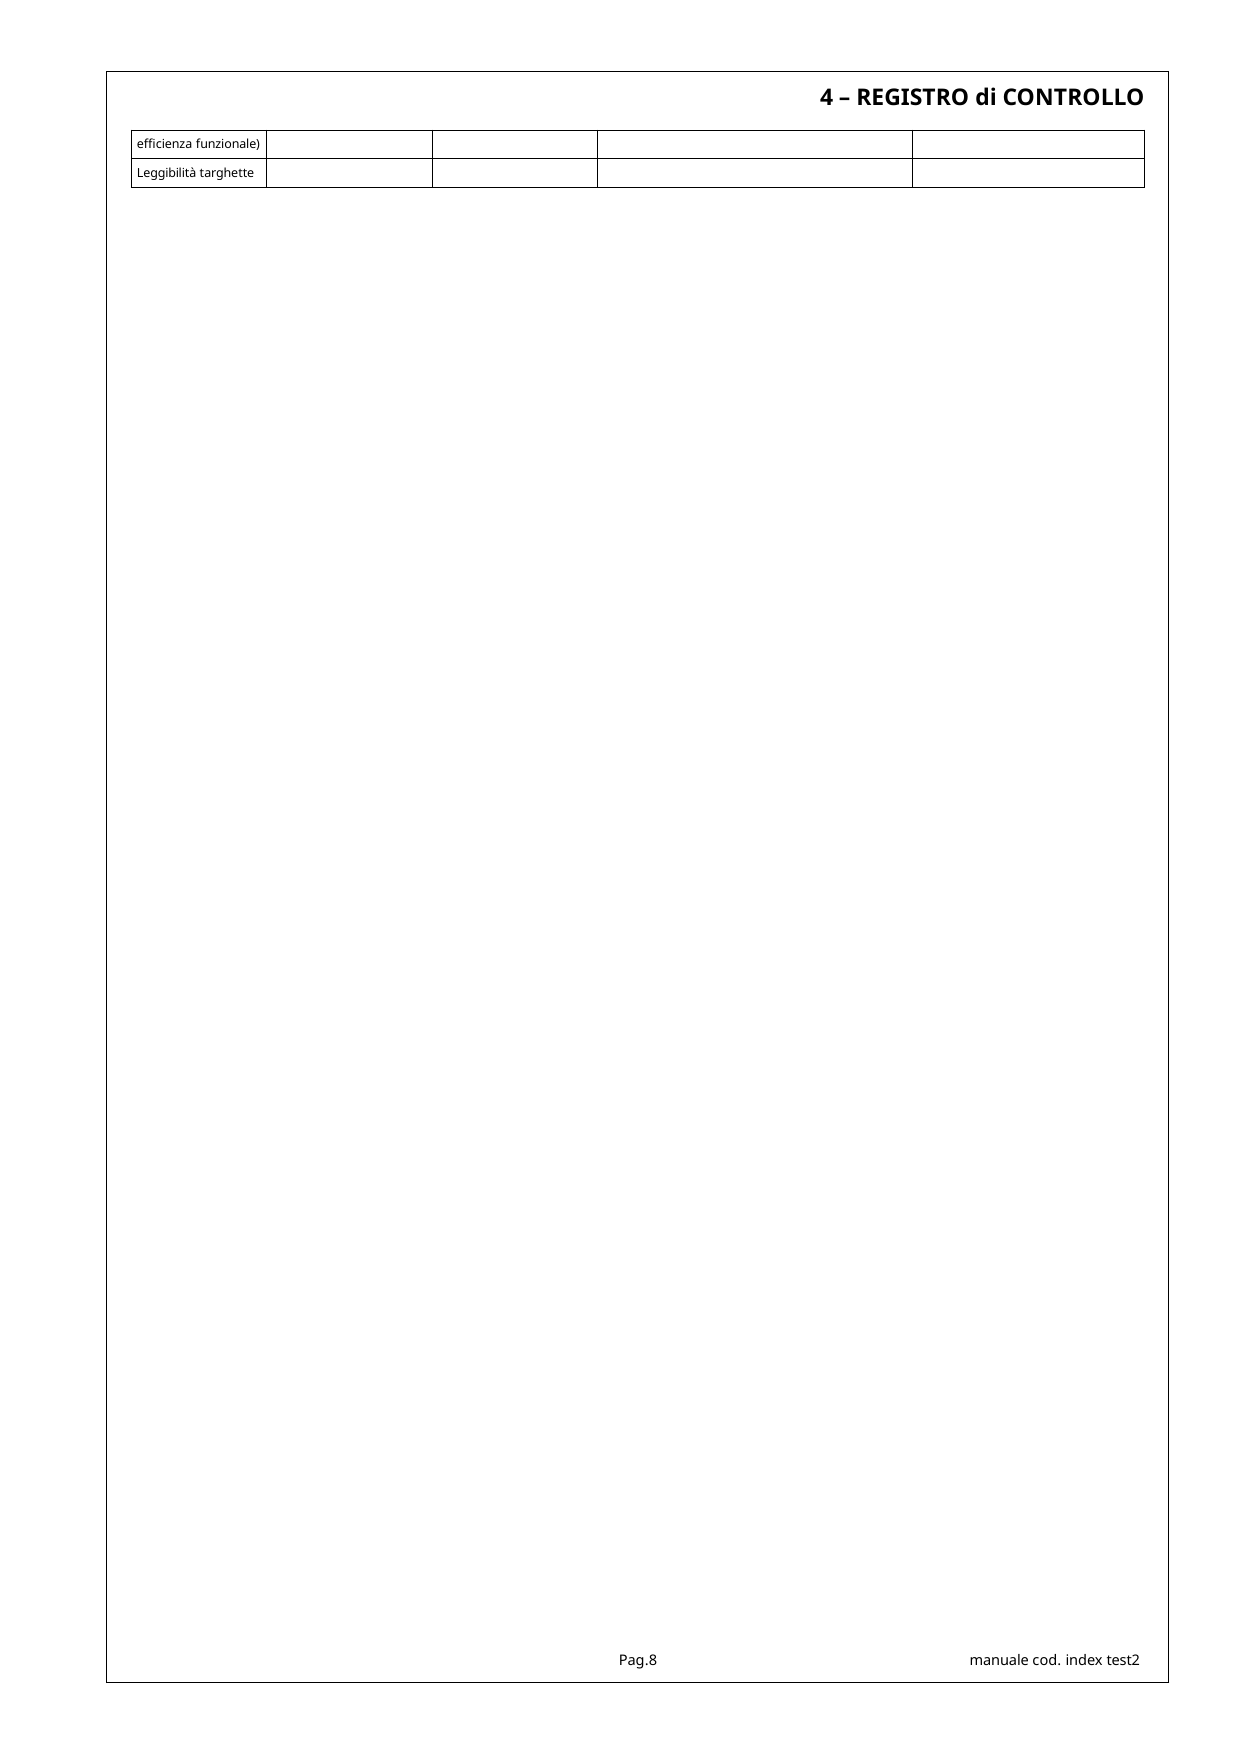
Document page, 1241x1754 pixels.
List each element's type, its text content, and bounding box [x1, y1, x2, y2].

table_cell [267, 131, 432, 158]
table_cell - efficienza funzionale) [132, 131, 266, 158]
table_cell [598, 131, 912, 158]
table_cell Leggibilità targhette [132, 159, 266, 187]
table_cell [598, 159, 912, 187]
table_cell [913, 131, 1144, 158]
table_cell [433, 159, 597, 187]
table_cell [433, 131, 597, 158]
table_cell [913, 159, 1144, 187]
table_cell [267, 159, 432, 187]
